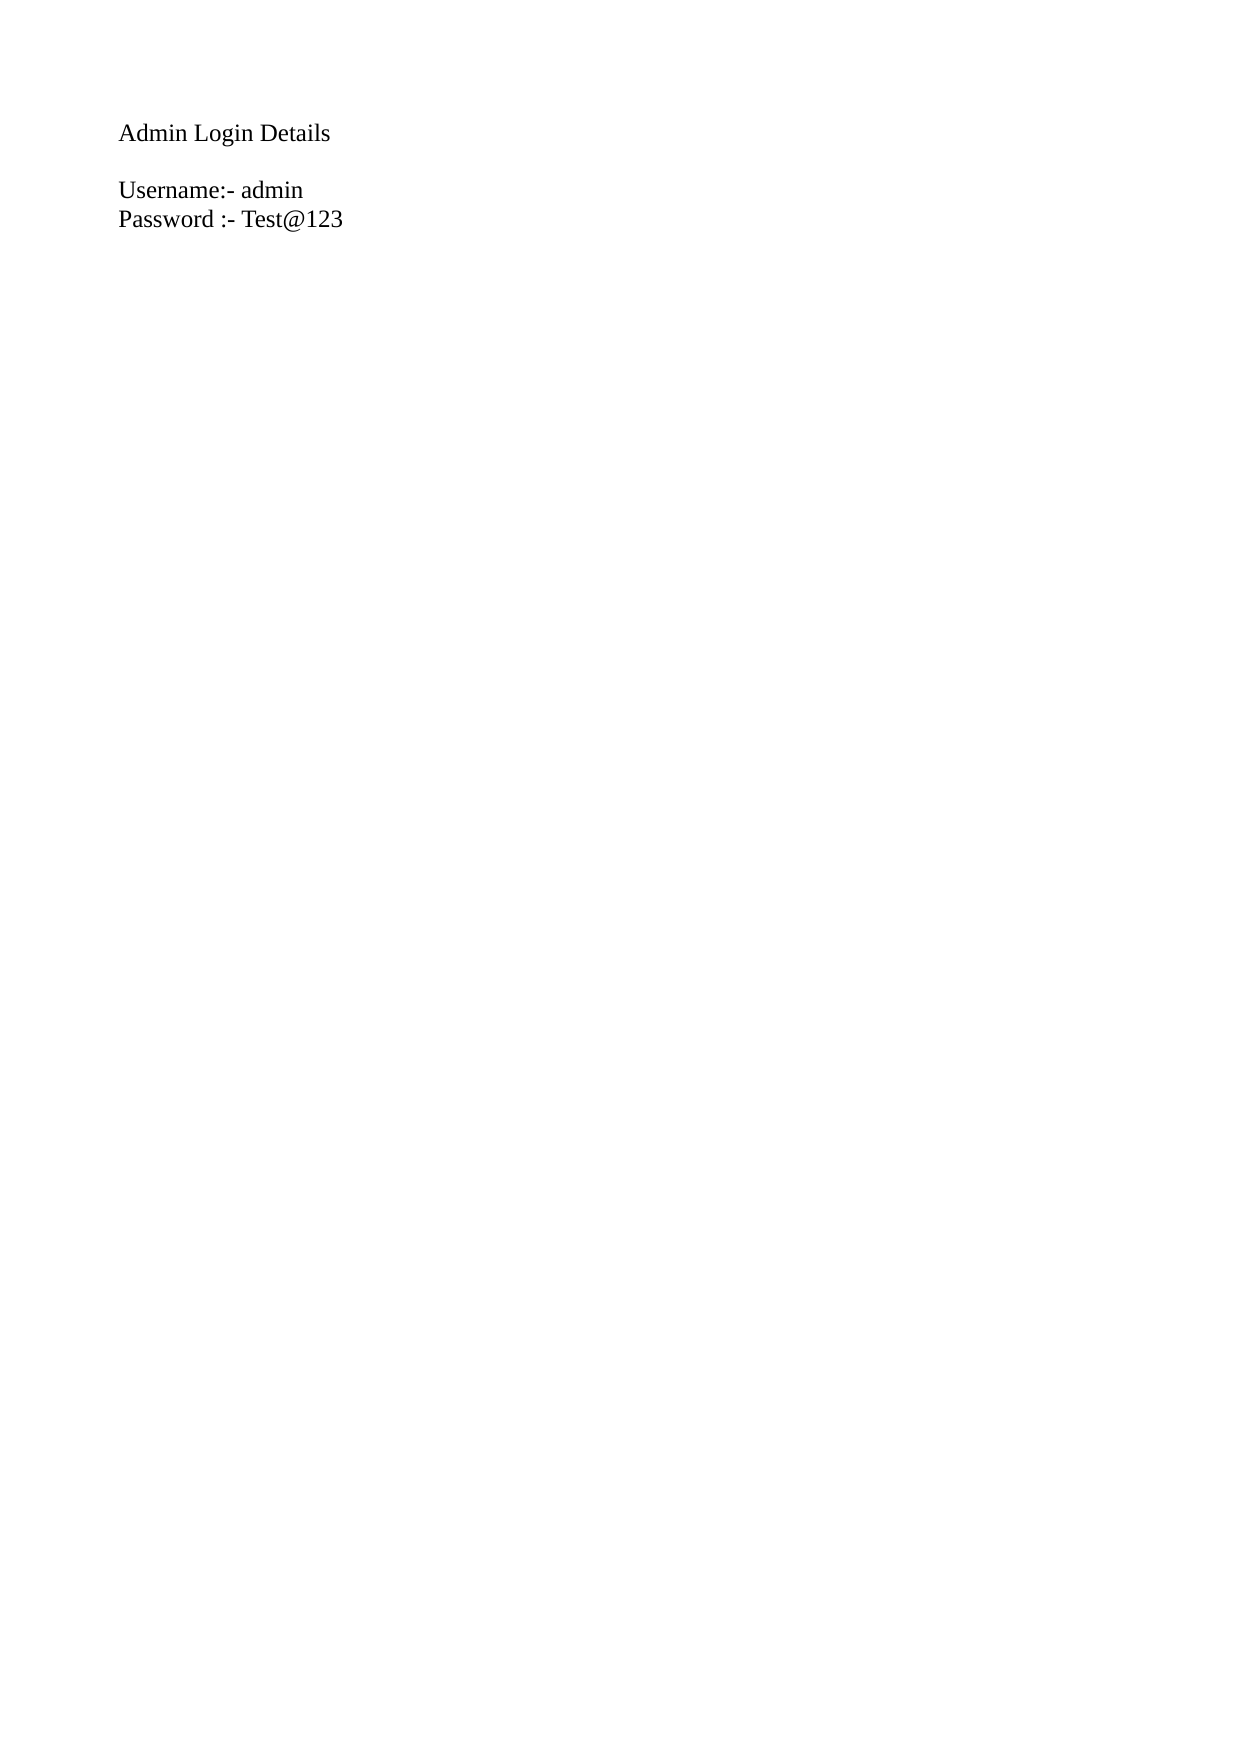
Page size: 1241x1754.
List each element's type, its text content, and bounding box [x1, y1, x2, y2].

text Password :- Test@123 [118, 204, 1122, 233]
text Username:- admin [118, 176, 1122, 204]
text Admin Login Details [118, 118, 1122, 147]
